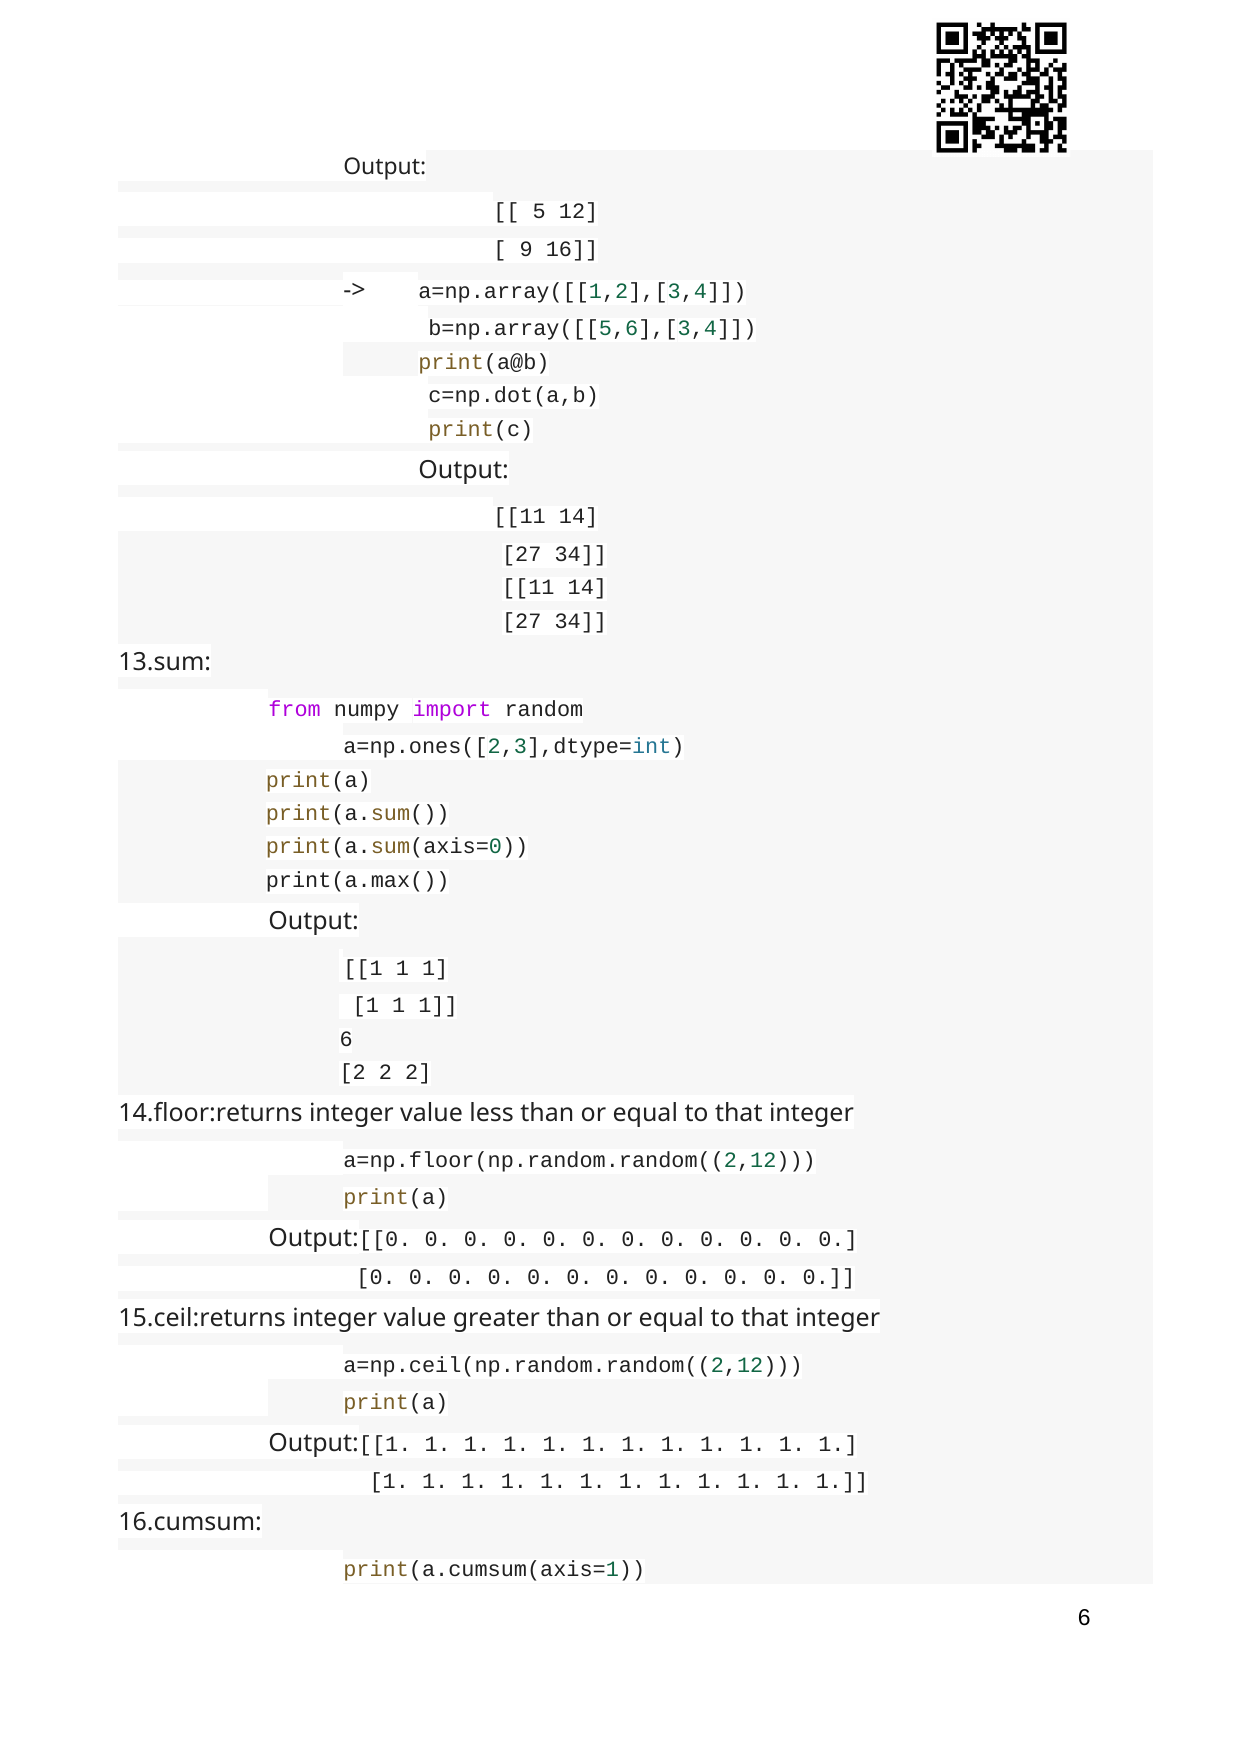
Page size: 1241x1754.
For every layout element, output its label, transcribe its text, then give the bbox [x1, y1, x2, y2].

text print(a@b) [343, 351, 1153, 376]
text Output: [118, 451, 1153, 485]
text print(a) [118, 769, 1153, 793]
text 15.ceil:returns integer value greater than or equal to that integer [118, 1299, 1153, 1333]
text Output: [118, 902, 1153, 937]
text [ 9 16]] [118, 238, 1153, 263]
text -> a=np.array([[1,2],[3,4]]) [118, 272, 1153, 306]
text [0. 0. 0. 0. 0. 0. 0. 0. 0. 0. 0. 0.]] [118, 1266, 1153, 1291]
text a=np.floor(np.random.random((2,12))) [118, 1141, 1153, 1175]
text 13.sum: [118, 643, 1153, 677]
text print(a.cumsum(axis=1)) [118, 1550, 1153, 1584]
text print(a) [268, 1187, 1153, 1211]
text a=np.ones([2,3],dtype=int) [343, 735, 1153, 760]
text [27 34]] [118, 610, 1153, 635]
text [[ 5 12] [118, 192, 1153, 226]
text a=np.ceil(np.random.random((2,12))) [118, 1345, 1153, 1379]
text print(a.sum()) [118, 802, 1153, 827]
text [[11 14] [118, 577, 1153, 601]
text Output:[[0. 0. 0. 0. 0. 0. 0. 0. 0. 0. 0. 0.] [118, 1220, 1153, 1254]
text [1. 1. 1. 1. 1. 1. 1. 1. 1. 1. 1. 1.]] [118, 1471, 1153, 1495]
text 6 [118, 1028, 1153, 1053]
text [1 1 1]] [118, 994, 1153, 1019]
text print(c) [428, 418, 1153, 443]
text 16.cumsum: [118, 1504, 1153, 1538]
text from numpy import random [118, 689, 1153, 723]
text b=np.array([[5,6],[3,4]]) [428, 317, 1153, 342]
text print(a.sum(axis=0)) [118, 836, 1153, 860]
text print(a.max()) [118, 869, 1153, 894]
text [2 2 2] [118, 1061, 1153, 1086]
text [[1 1 1] [118, 948, 1153, 982]
text [[11 14] [118, 497, 1153, 531]
text Output:[[1. 1. 1. 1. 1. 1. 1. 1. 1. 1. 1. 1.] [118, 1425, 1153, 1459]
text c=np.dot(a,b) [428, 384, 1153, 409]
text Output: [343, 150, 1153, 181]
text 14.floor:returns integer value less than or equal to that integer [118, 1095, 1153, 1129]
text print(a) [268, 1391, 1153, 1416]
text [27 34]] [118, 543, 1153, 568]
